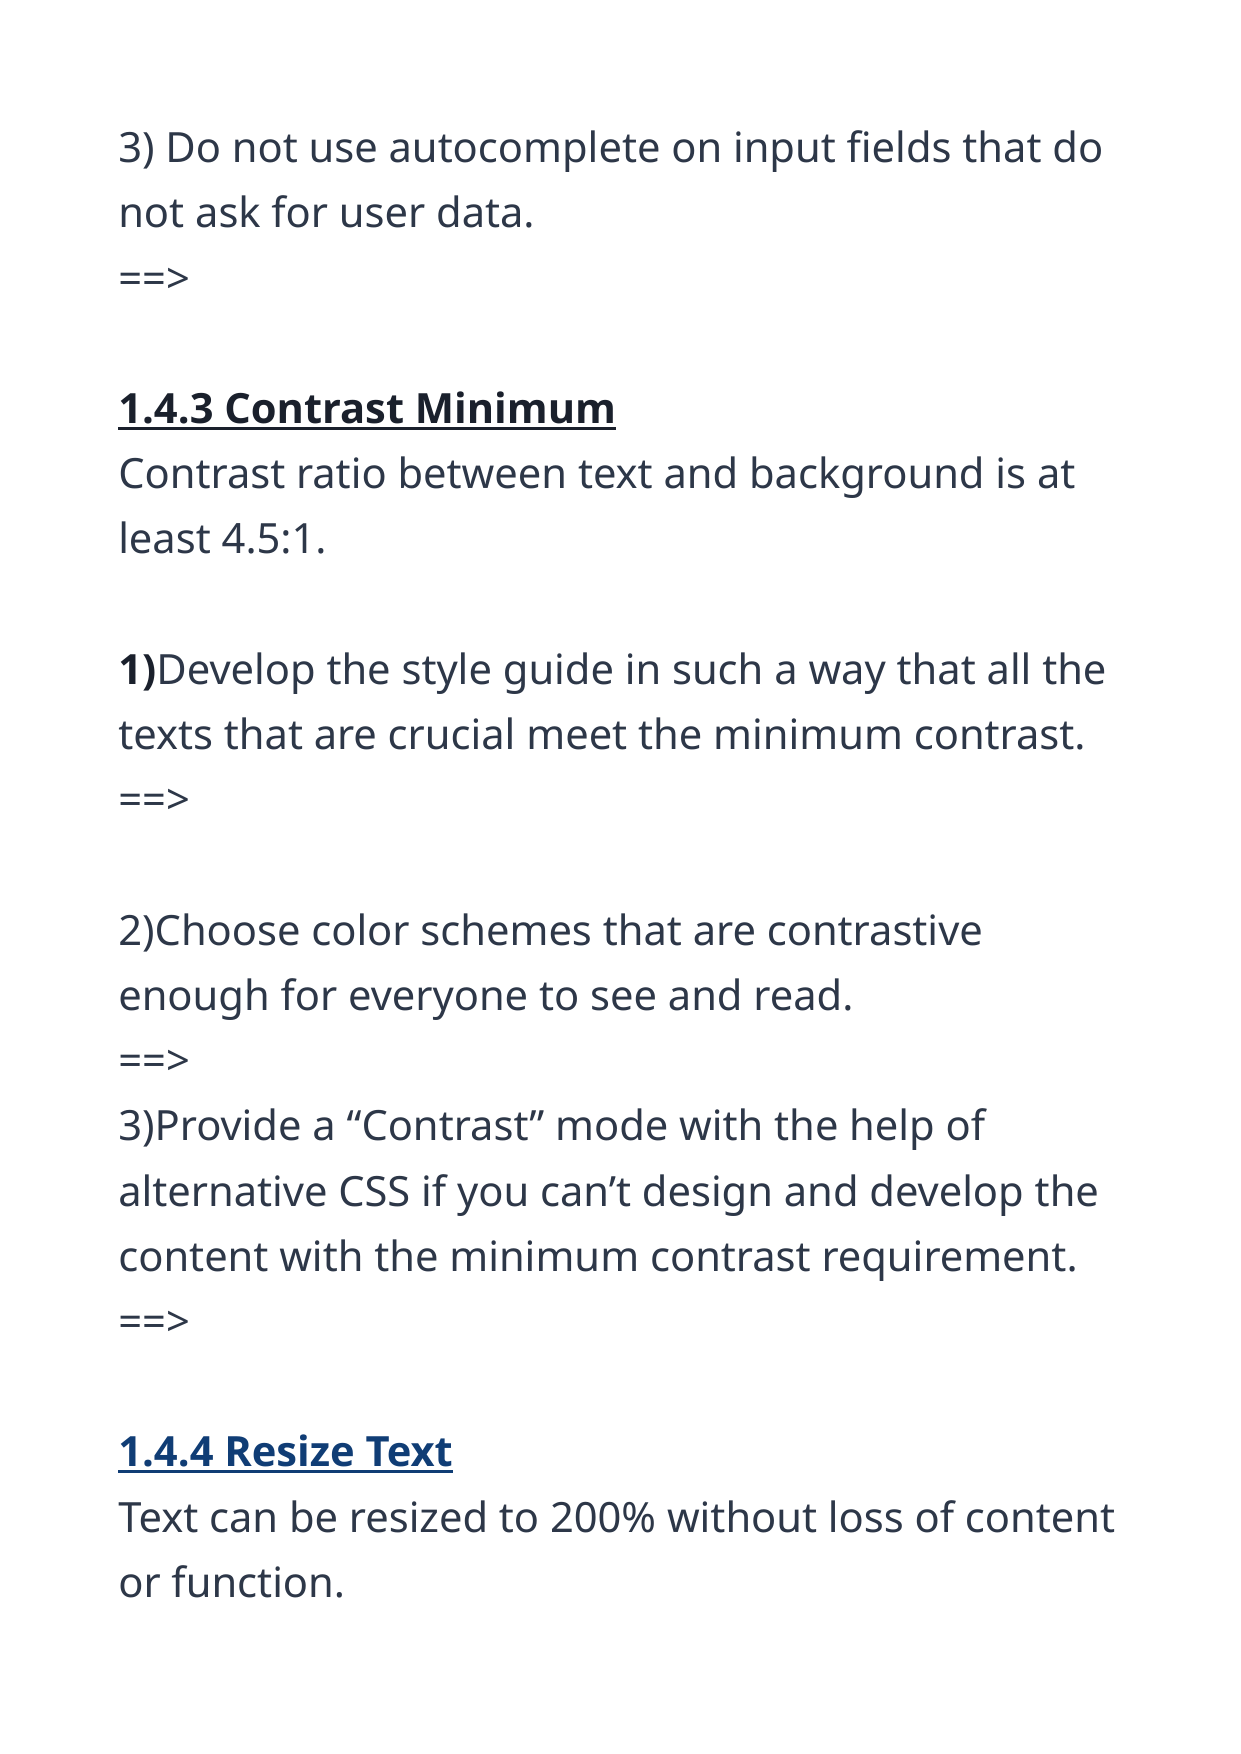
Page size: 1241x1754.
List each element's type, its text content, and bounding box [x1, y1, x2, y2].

text 1.4.4 Resize Text [118, 1422, 1122, 1479]
text 1)Develop the style guide in such a way that all the texts that are crucial meet the minimum contrast. [118, 640, 1122, 762]
list ==> [118, 248, 1122, 305]
list ==> [118, 1292, 1122, 1349]
text Text can be resized to 200% without loss of content or function. [118, 1487, 1122, 1609]
list 2)Choose color schemes that are contrastive enough for everyone to see and read. [118, 901, 1122, 1023]
list 3)Provide a “Contrast” mode with the help of alternative CSS if you can’t design and develop the content with the minimum contrast requirement. [118, 1096, 1122, 1283]
list 3) Do not use autocomplete on input fields that do not ask for user data. [118, 118, 1122, 240]
text 1.4.3 Contrast Minimum [118, 379, 1122, 436]
text Contrast ratio between text and background is at least 4.5:1. [118, 444, 1122, 566]
list ==> [118, 1031, 1122, 1088]
text ==> [118, 770, 1122, 827]
